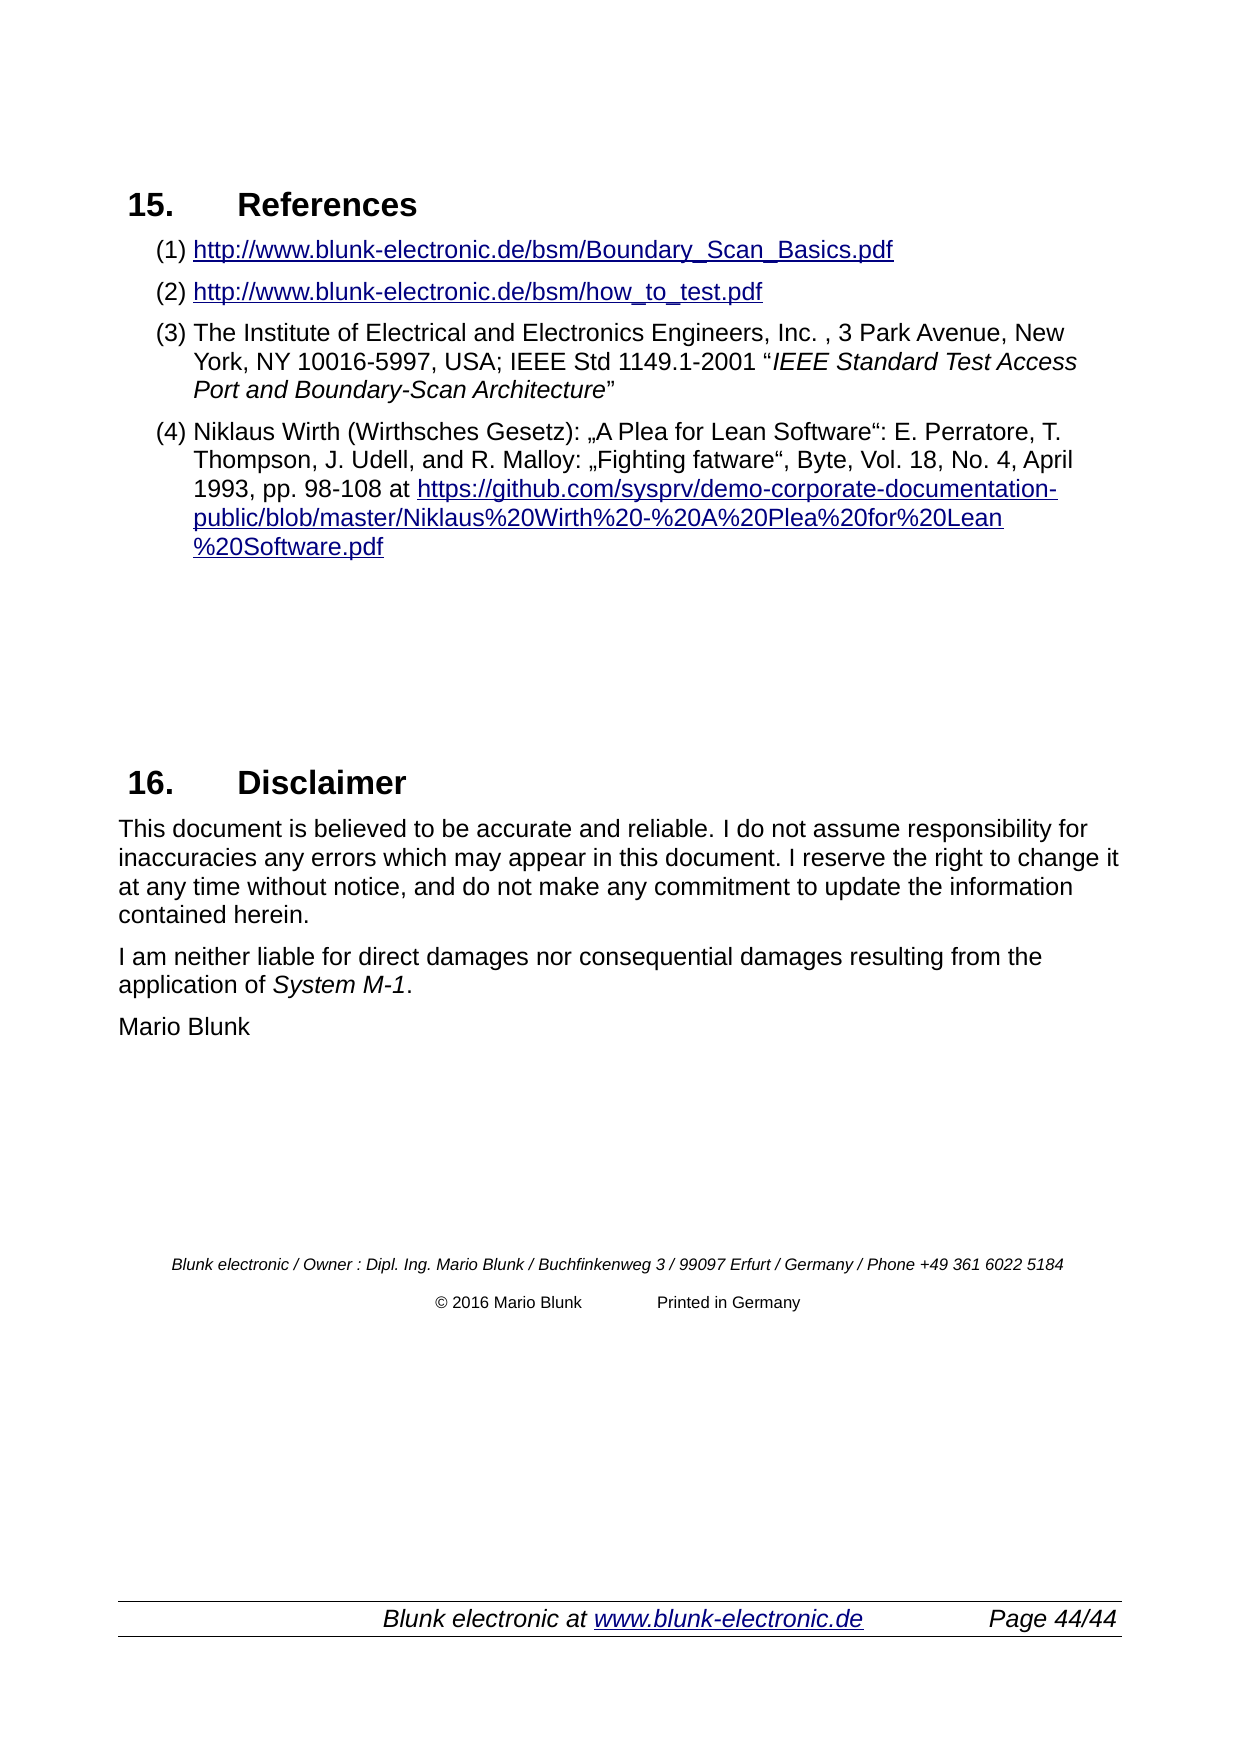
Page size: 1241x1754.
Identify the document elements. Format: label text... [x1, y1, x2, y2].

text I am neither liable for direct damages nor consequential damages resulting from the application of System M-1. [118, 942, 1122, 999]
subtitle Disclaimer [118, 763, 1122, 802]
list Niklaus Wirth (Wirthsches Gesetz): „A Plea for Lean Software“: E. Perratore, T. Thompson, J. Udell, and R. Malloy: „Fighting fatware“, Byte, Vol. 18, No. 4, April 1993, pp. 98-108 at https://github.com/sysprv/demo-corporate-documentation-public/blob/master/Niklaus%20Wirth%20-%20A%20Plea%20for%20Lean%20Software.pdf [156, 417, 1122, 561]
list http://www.blunk-electronic.de/bsm/Boundary_Scan_Basics.pdf [156, 236, 1122, 264]
text This document is believed to be accurate and reliable. I do not assume responsibility for inaccuracies any errors which may appear in this document. I reserve the right to change it at any time without notice, and do not make any commitment to update the information contained herein. [118, 814, 1122, 929]
list http://www.blunk-electronic.de/bsm/how_to_test.pdf [156, 277, 1122, 306]
list The Institute of Electrical and Electronics Engineers, Inc. , 3 Park Avenue, New York, NY 10016-5997, USA; IEEE Std 1149.1-2001 “IEEE Standard Test Access Port and Boundary-Scan Architecture” [156, 318, 1122, 404]
text Blunk electronic / Owner : Dipl. Ing. Mario Blunk / Buchfinkenweg 3 / 99097 Erfurt / Germany / Phone +49 361 6022 5184 [118, 1254, 1122, 1273]
text © 2016 Mario Blunk Printed in Germany [118, 1293, 1122, 1312]
subtitle References [118, 184, 1122, 223]
text Mario Blunk [118, 1012, 1122, 1040]
